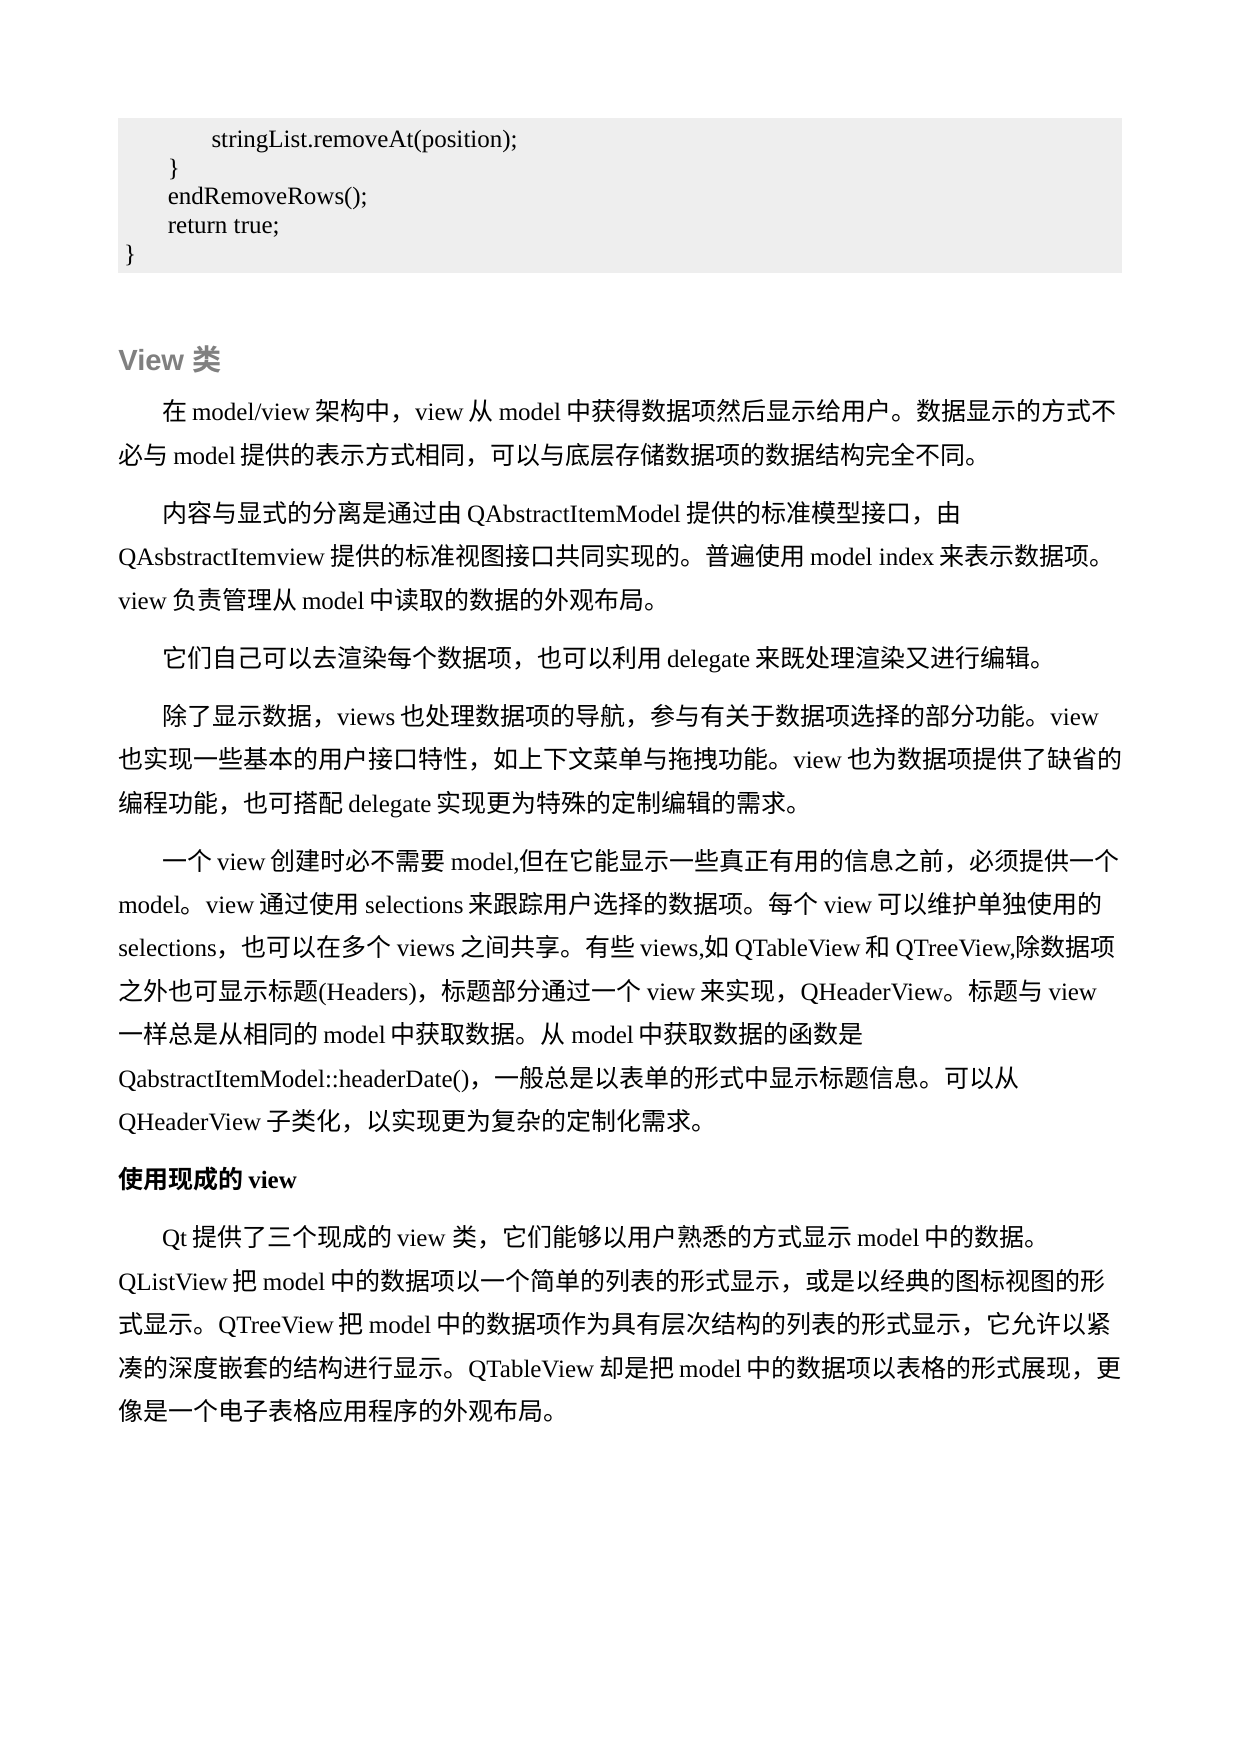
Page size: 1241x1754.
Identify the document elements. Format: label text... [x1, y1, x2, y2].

text Qt提供了三个现成的view 类，它们能够以用户熟悉的方式显示model中的数据。QListView把model中的数据项以一个简单的列表的形式显示，或是以经典的图标视图的形式显示。QTreeView把model中的数据项作为具有层次结构的列表的形式显示，它允许以紧凑的深度嵌套的结构进行显示。QTableView却是把model中的数据项以表格的形式展现，更像是一个电子表格应用程序的外观布局。 [118, 1218, 1122, 1428]
text 使用现成的view [118, 1160, 1122, 1196]
text 它们自己可以去渲染每个数据项，也可以利用delegate来既处理渲染又进行编辑。 [118, 638, 1122, 674]
text 内容与显式的分离是通过由QAbstractItemModel提供的标准模型接口，由QAsbstractItemview提供的标准视图接口共同实现的。普遍使用model index来表示数据项。view负责管理从model中读取的数据的外观布局。 [118, 493, 1122, 616]
text 一个view创建时必不需要model,但在它能显示一些真正有用的信息之前，必须提供一个model。view通过使用 selections来跟踪用户选择的数据项。每个view可以维护单独使用的selections，也可以在多个views之间共享。有些views,如QTableView和QTreeView,除数据项之外也可显示标题(Headers)，标题部分通过一个view来实现，QHeaderView。标题与view一样总是从相同的model中获取数据。从 model中获取数据的函数是QabstractItemModel::headerDate()，一般总是以表单的形式中显示标题信息。可以从QHeaderView子类化，以实现更为复杂的定制化需求。 [118, 841, 1122, 1138]
text 除了显示数据，views也处理数据项的导航，参与有关于数据项选择的部分功能。view也实现一些基本的用户接口特性，如上下文菜单与拖拽功能。view也为数据项提供了缺省的编程功能，也可搭配delegate实现更为特殊的定制编辑的需求。 [118, 696, 1122, 819]
table_header stringList.removeAt(position); } endRemoveRows(); return true; } [118, 118, 1122, 273]
text 在model/view架构中，view从model中获得数据项然后显示给用户。数据显示的方式不必与model提供的表示方式相同，可以与底层存储数据项的数据结构完全不同。 [118, 392, 1122, 471]
subtitle View 类 [118, 337, 1122, 379]
